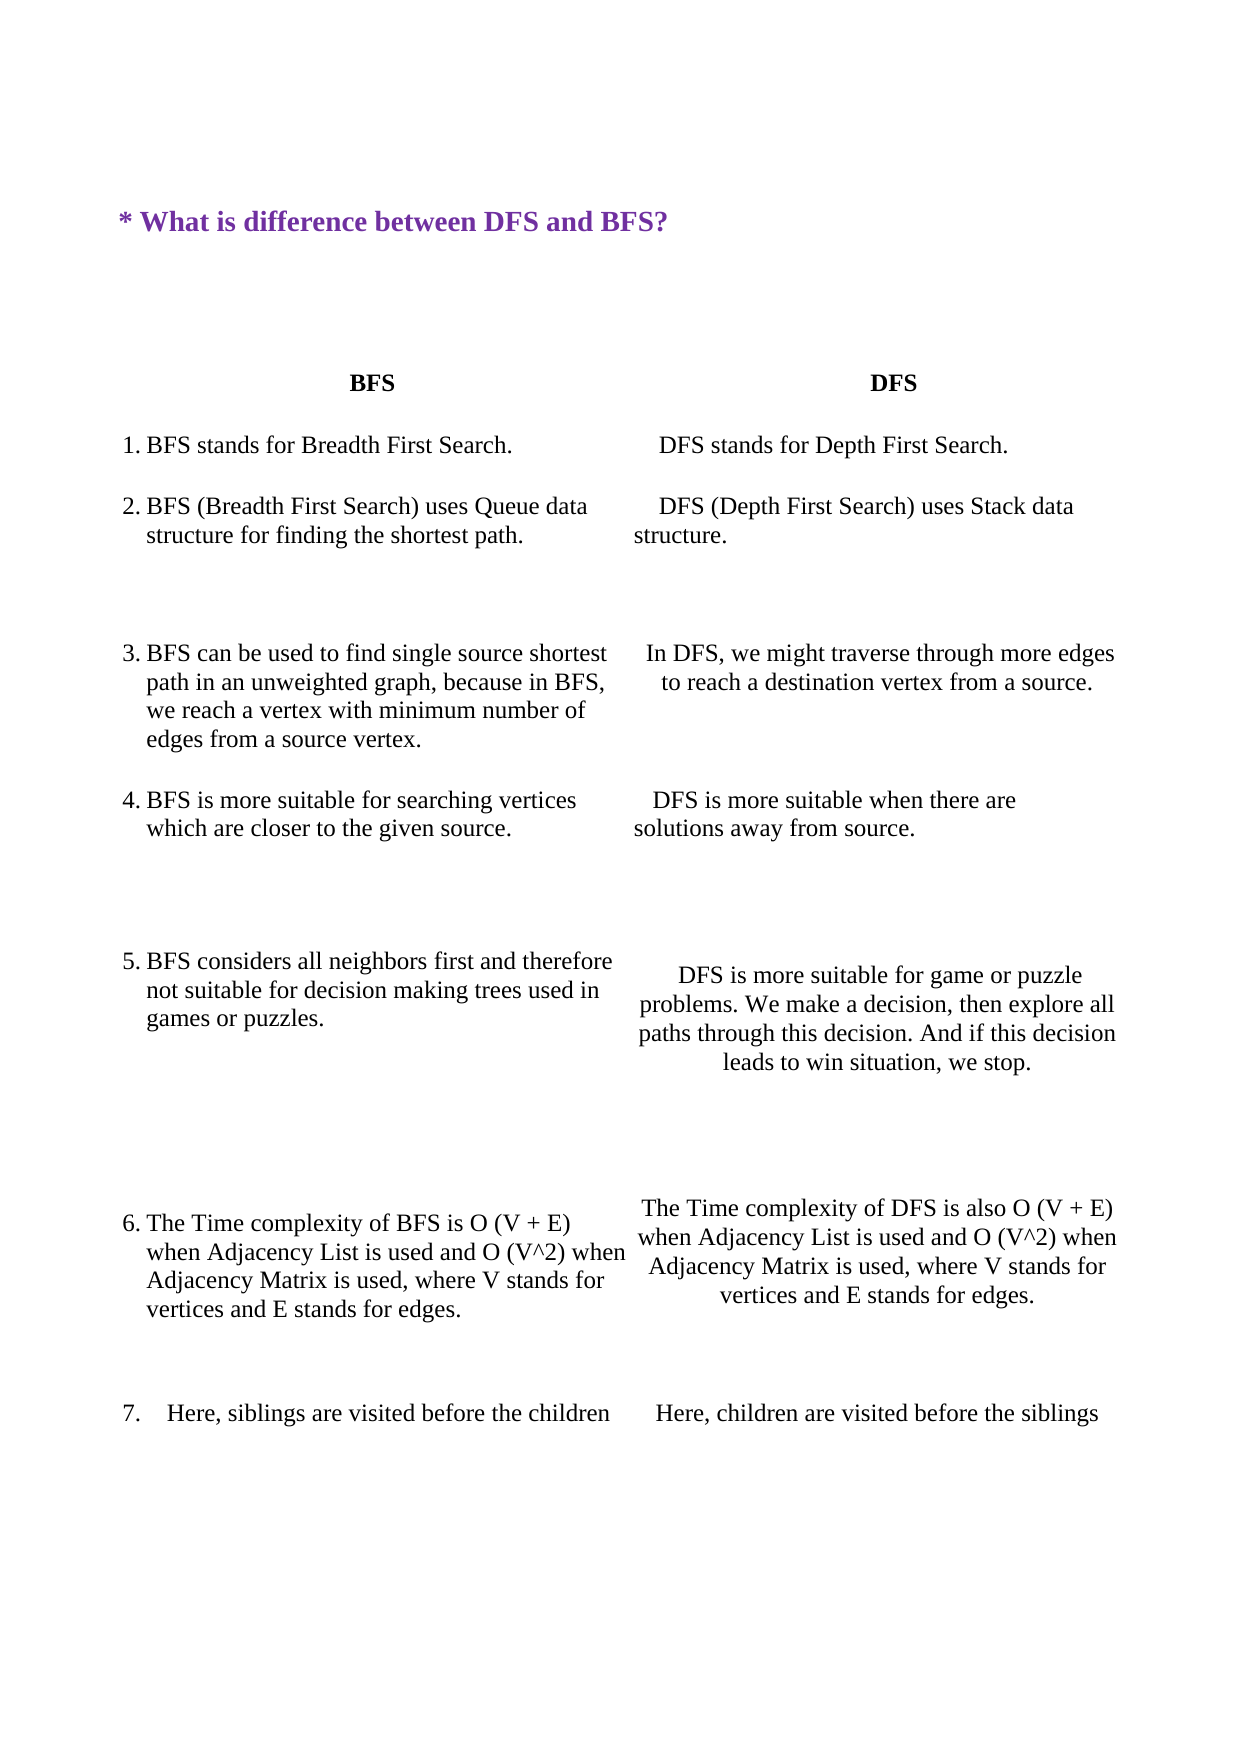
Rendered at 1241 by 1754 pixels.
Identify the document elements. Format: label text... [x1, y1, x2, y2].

table_cell The Time complexity of BFS is O (V + E) when Adjacency List is used and O (V^2) when Adjacency Matrix is used, where V stands for vertices and E stands for edges. [145, 1077, 632, 1367]
table_cell BFS is more suitable for searching vertices which are closer to the given source. [145, 754, 632, 844]
table_cell BFS stands for Breadth First Search. [145, 429, 632, 461]
table_cell DFS (Depth First Search) uses Stack data structure. [632, 461, 1122, 550]
table_cell DFS is more suitable for game or puzzle problems. We make a decision, then explore all paths through this decision. And if this decision leads to win situation, we stop. [632, 844, 1122, 1077]
table_cell BFS (Breadth First Search) uses Queue data structure for finding the shortest path. [145, 461, 632, 550]
table_cell 6. [118, 1077, 145, 1367]
text * What is difference between DFS and BFS? [118, 204, 1122, 238]
table_cell Here, children are visited before the siblings [632, 1368, 1122, 1428]
table_cell DFS is more suitable when there are solutions away from source. [632, 754, 1122, 844]
table_cell The Time complexity of DFS is also O (V + E) when Adjacency List is used and O (V^2) when Adjacency Matrix is used, where V stands for vertices and E stands for edges. [632, 1077, 1122, 1367]
table_cell In DFS, we might traverse through more edges to reach a destination vertex from a source. [632, 550, 1122, 754]
table_cell 1. [118, 429, 145, 461]
table_cell 3. [118, 550, 145, 754]
table_cell 4. [118, 754, 145, 844]
table_cell DFS stands for Depth First Search. [632, 429, 1122, 461]
table_cell 7. [118, 1368, 145, 1428]
table_cell 5. [118, 844, 145, 1077]
text BFS DFS [118, 368, 1122, 397]
table_cell BFS can be used to find single source shortest path in an unweighted graph, because in BFS, we reach a vertex with minimum number of edges from a source vertex. [145, 550, 632, 754]
table_cell Here, siblings are visited before the children [145, 1368, 632, 1428]
table_cell 2. [118, 461, 145, 550]
table_header [632, 397, 1122, 429]
table_header [118, 397, 145, 429]
table_cell BFS considers all neighbors first and therefore not suitable for decision making trees used in games or puzzles. [145, 844, 632, 1077]
table_header [145, 397, 632, 429]
